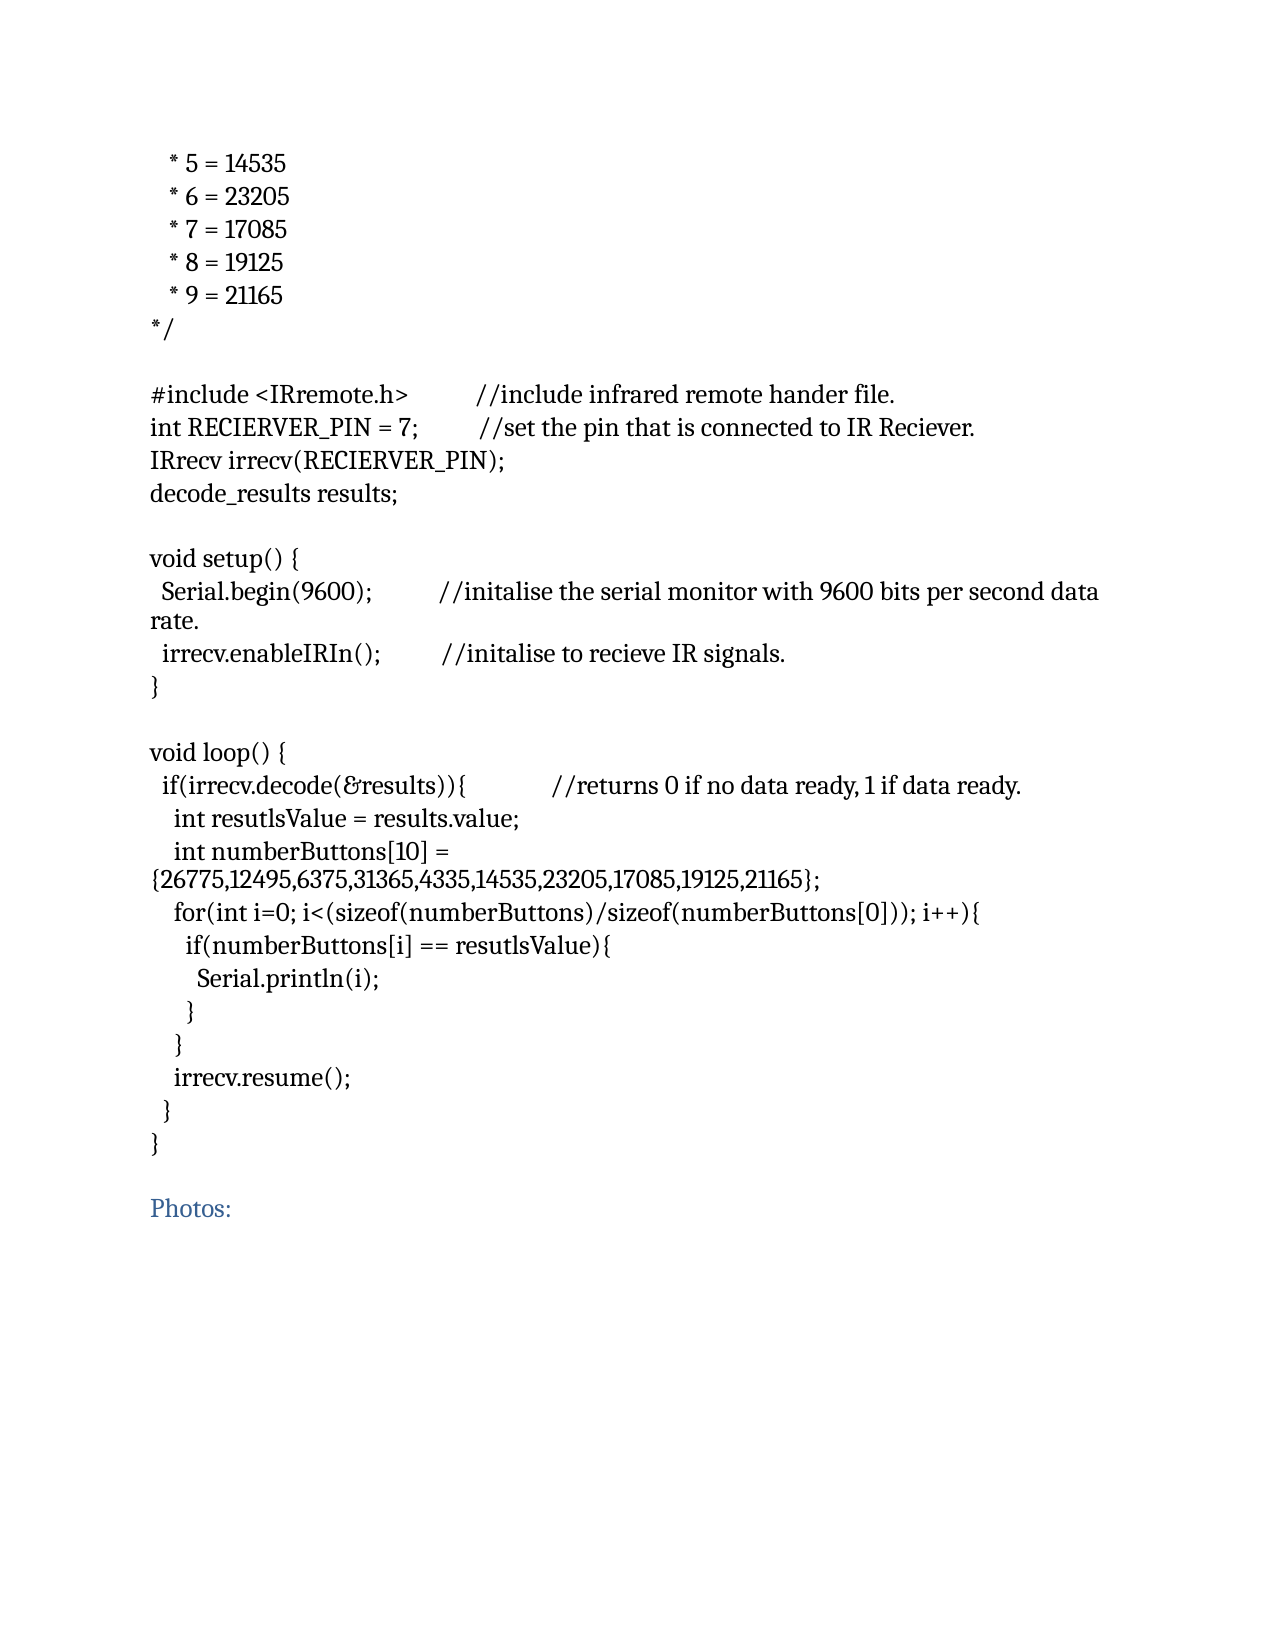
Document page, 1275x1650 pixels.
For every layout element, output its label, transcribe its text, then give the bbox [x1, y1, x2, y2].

text * 9 = 21165 [150, 282, 1125, 310]
text irrecv.enableIRIn(); //initalise to recieve IR signals. [150, 639, 1125, 668]
text IRrecv irrecv(RECIERVER_PIN); [150, 446, 1125, 475]
text } [150, 997, 1125, 1026]
text if(irrecv.decode(&results)){ //returns 0 if no data ready, 1 if data ready. [150, 771, 1125, 800]
text */ [150, 314, 1125, 343]
text } [150, 1096, 1125, 1125]
text * 5 = 14535 [150, 150, 1125, 179]
text } [150, 1129, 1125, 1158]
text Serial.begin(9600); //initalise the serial monitor with 9600 bits per second data rate. [150, 578, 1125, 635]
text * 6 = 23205 [150, 183, 1125, 212]
text Serial.println(i); [150, 964, 1125, 993]
text } [150, 672, 1125, 701]
text * 8 = 19125 [150, 249, 1125, 277]
text int numberButtons[10] = {26775,12495,6375,31365,4335,14535,23205,17085,19125,21165}; [150, 837, 1125, 894]
text irrecv.resume(); [150, 1063, 1125, 1092]
text int resutlsValue = results.value; [150, 804, 1125, 833]
text Photos: [150, 1195, 1125, 1224]
text * 7 = 17085 [150, 216, 1125, 244]
text int RECIERVER_PIN = 7; //set the pin that is connected to IR Reciever. [150, 413, 1125, 442]
text void setup() { [150, 545, 1125, 574]
text } [150, 1030, 1125, 1059]
text #include <IRremote.h> //include infrared remote hander file. [150, 380, 1125, 409]
text for(int i=0; i<(sizeof(numberButtons)/sizeof(numberButtons[0])); i++){ [150, 899, 1125, 927]
text void loop() { [150, 738, 1125, 767]
text decode_results results; [150, 479, 1125, 508]
text if(numberButtons[i] == resutlsValue){ [150, 932, 1125, 960]
